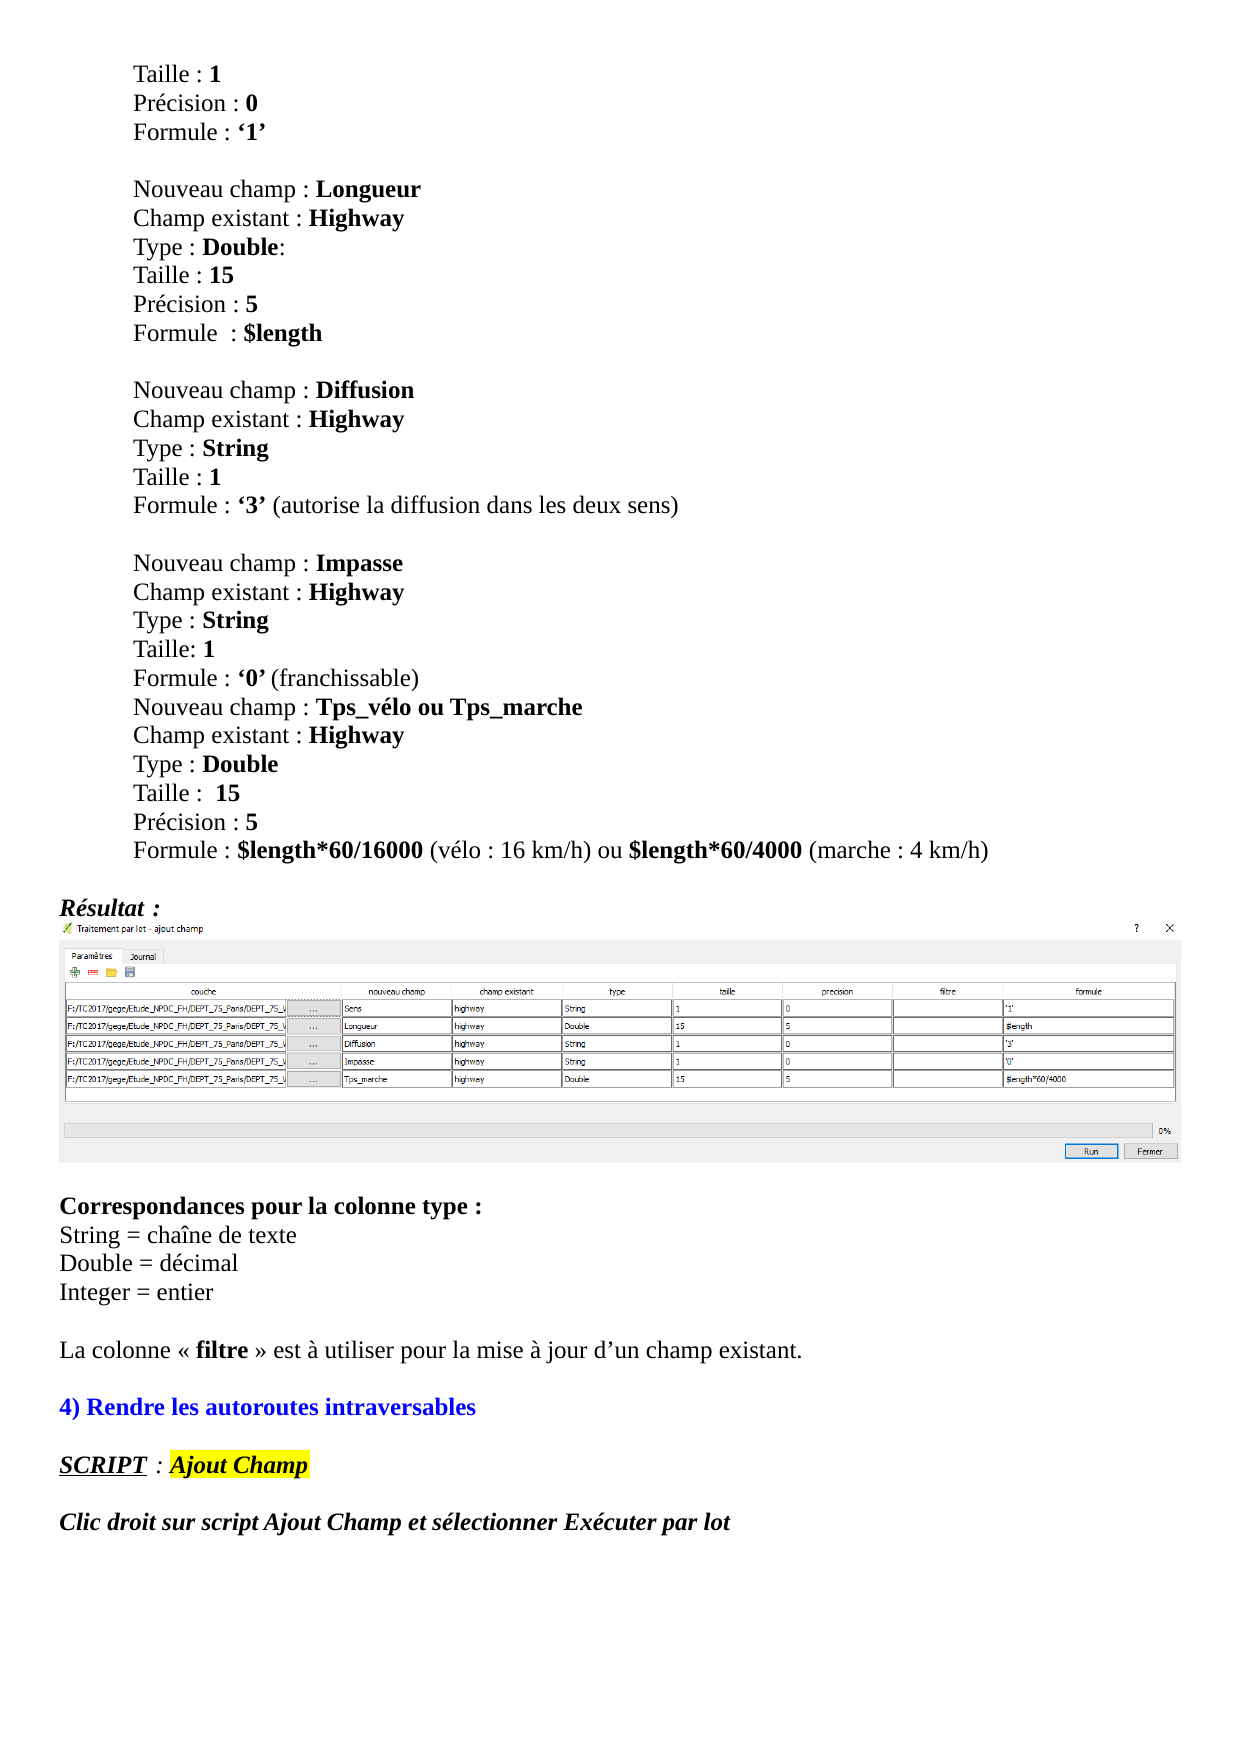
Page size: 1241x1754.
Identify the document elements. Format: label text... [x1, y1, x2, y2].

text Formule : $length [59, 318, 1181, 347]
text String = chaîne de texte [59, 1220, 1181, 1248]
text Taille : 15 [59, 778, 1181, 807]
text Taille: 1 [59, 634, 1181, 663]
text Nouveau champ : Impasse [59, 548, 1181, 577]
text Formule : $length*60/16000 (vélo : 16 km/h) ou $length*60/4000 (marche : 4 km/h) [59, 835, 1181, 864]
picture [59, 921, 1182, 1163]
text Précision : 0 [59, 88, 1181, 117]
text La colonne « filtre » est à utiliser pour la mise à jour d’un champ existant. [59, 1335, 1181, 1363]
text Nouveau champ : Tps_vélo ou Tps_marche [59, 692, 1181, 720]
text Nouveau champ : Longueur [59, 174, 1181, 203]
text Correspondances pour la colonne type : [59, 1191, 1181, 1220]
text Formule : ‘0’ (franchissable) [59, 663, 1181, 692]
text Champ existant : Highway [59, 577, 1181, 605]
text Résultat : [59, 893, 1181, 921]
text Champ existant : Highway [59, 404, 1181, 433]
text Nouveau champ : Diffusion [59, 375, 1181, 404]
text 4) Rendre les autoroutes intraversables [59, 1392, 1181, 1421]
text Type : String [59, 605, 1181, 634]
text Taille : 1 [59, 59, 1181, 88]
text Précision : 5 [59, 807, 1181, 835]
text Formule : ‘3’ (autorise la diffusion dans les deux sens) [59, 490, 1181, 519]
text Clic droit sur script Ajout Champ et sélectionner Exécuter par lot [59, 1507, 1181, 1536]
text Integer = entier [59, 1277, 1181, 1306]
text SCRIPT : Ajout Champ [59, 1450, 1181, 1478]
text Champ existant : Highway [59, 203, 1181, 232]
text Type : String [59, 433, 1181, 462]
text Type : Double [59, 749, 1181, 778]
text Taille : 1 [59, 462, 1181, 490]
text Champ existant : Highway [59, 720, 1181, 749]
text Précision : 5 [59, 289, 1181, 318]
text Double = décimal [59, 1248, 1181, 1277]
text Type : Double: [59, 232, 1181, 260]
text Formule : ‘1’ [59, 117, 1181, 145]
text Taille : 15 [59, 260, 1181, 289]
